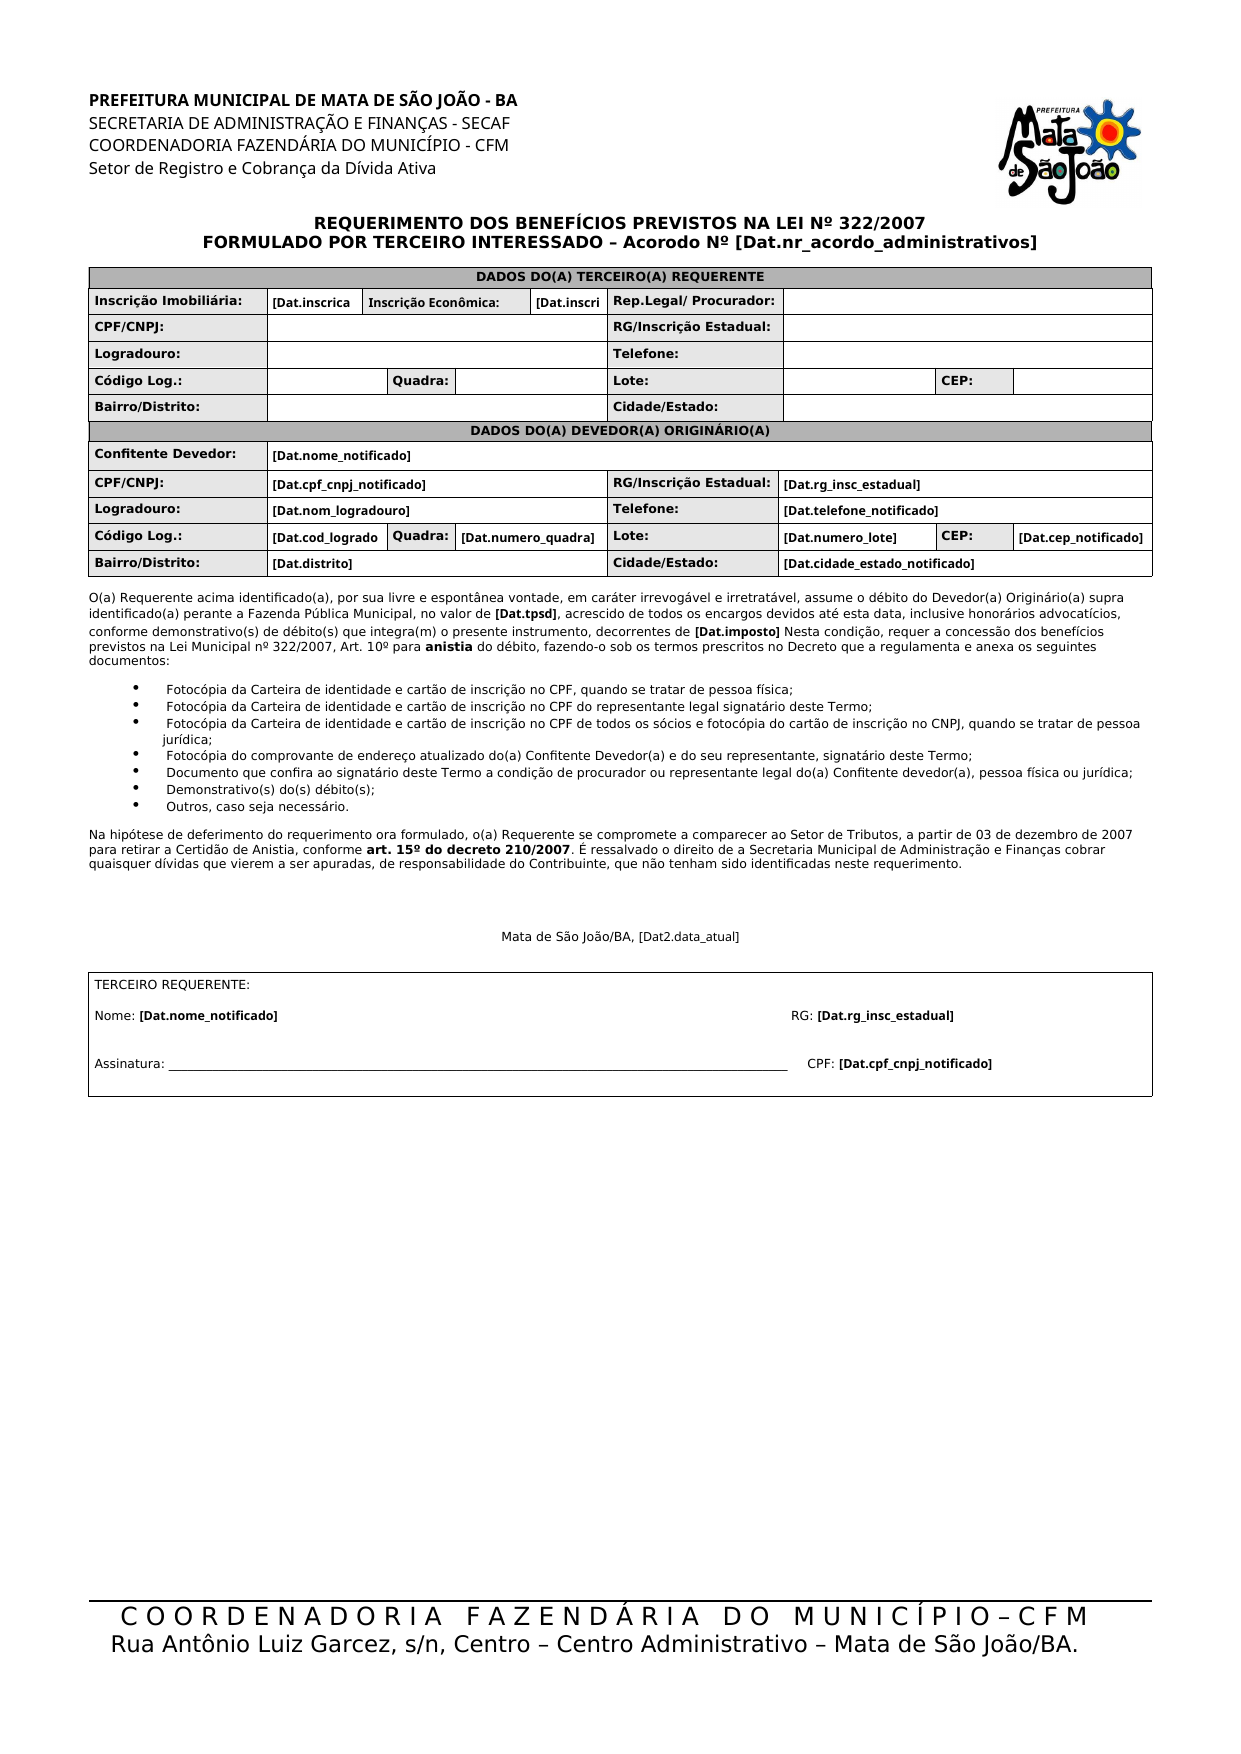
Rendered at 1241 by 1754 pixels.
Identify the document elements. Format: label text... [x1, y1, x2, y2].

list Documento que confira ao signatário deste Termo a condição de procurador ou representante legal do(a) Confitente devedor(a), pessoa física ou jurídica; [133, 764, 1152, 781]
list Fotocópia da Carteira de identidade e cartão de inscrição no CPF, quando se tratar de pessoa física; [133, 681, 1152, 698]
table_header [Dat.inscricao_municipal] [268, 289, 362, 314]
table_cell [1014, 369, 1152, 394]
table_header Inscrição Econômica: [363, 289, 530, 314]
list Fotocópia da Carteira de identidade e cartão de inscrição no CPF de todos os sócios e fotocópia do cartão de inscrição no CNPJ, quando se tratar de pessoa jurídica; [133, 716, 1152, 747]
picture [994, 97, 1142, 208]
table_cell Quadra: [388, 369, 455, 394]
table_cell [784, 369, 935, 394]
table_cell [268, 342, 607, 367]
table_cell [Dat.numero_quadra] [456, 524, 607, 550]
table_header Rep.Legal/ Procurador: [608, 289, 783, 314]
table_cell [268, 395, 607, 421]
list Fotocópia do comprovante de endereço atualizado do(a) Confitente Devedor(a) e do seu representante, signatário deste Termo; [133, 747, 1152, 764]
text DADOS DO(A) DEVEDOR(A) ORIGINÁRIO(A) [90, 422, 1151, 441]
text O(a) Requerente acima identificado(a), por sua livre e espontânea vontade, em caráter irrevogável e irretratável, assume o débito do Devedor(a) Originário(a) supra identificado(a) perante a Fazenda Pública Municipal, no valor de [Dat.tpsd], acrescido de todos os encargos devidos até esta data, inclusive honorários advocatícios, conforme demonstrativo(s) de débito(s) que integra(m) o presente instrumento, decorrentes de [Dat.imposto] Nesta condição, requer a concessão dos benefícios previstos na Lei Municipal nº 322/2007, Art. 10º para anistia do débito, fazendo-o sob os termos prescritos no Decreto que a regulamenta e anexa os seguintes documentos: [88, 591, 1152, 669]
text REQUERIMENTO DOS BENEFÍCIOS PREVISTOS NA LEI Nº 322/2007 [88, 214, 1152, 233]
text Setor de Registro e Cobrança da Dívida Ativa [88, 157, 994, 179]
table_cell [Dat.rg_insc_estadual] [779, 471, 1152, 497]
text DADOS DO(A) TERCEIRO(A) REQUERENTE [90, 268, 1151, 288]
table_header Inscrição Imobiliária: [89, 289, 267, 314]
table_cell CEP: [937, 524, 1013, 550]
table_cell Quadra: [388, 524, 455, 550]
list Fotocópia da Carteira de identidade e cartão de inscrição no CPF do representante legal signatário deste Termo; [133, 698, 1152, 716]
table_cell [268, 315, 607, 341]
list Demonstrativo(s) do(s) débito(s); [133, 781, 1152, 798]
table_header [Dat.nome_notificado] [268, 442, 1152, 470]
table_cell Lote: [608, 369, 783, 394]
table_cell Telefone: [608, 498, 778, 523]
text Na hipótese de deferimento do requerimento ora formulado, o(a) Requerente se compromete a comparecer ao Setor de Tributos, a partir de 03 de dezembro de 2007 para retirar a Certidão de Anistia, conforme art. 15º do decreto 210/2007. É ressalvado o direito de a Secretaria Municipal de Administração e Finanças cobrar quaisquer dívidas que vierem a ser apuradas, de responsabilidade do Contribuinte, que não tenham sido identificadas neste requerimento. [88, 828, 1152, 872]
table_cell Logradouro: [89, 342, 267, 367]
table_cell [Dat.numero_lote] [779, 524, 936, 550]
table_cell [784, 315, 1152, 341]
table_cell CPF/CNPJ: [89, 315, 267, 341]
table_cell [Dat.cod_logradouro] [268, 524, 387, 550]
list Outros, caso seja necessário. [133, 798, 1152, 816]
table_cell [Dat.cep_notificado] [1014, 524, 1152, 550]
table_cell Cidade/Estado: [608, 395, 783, 421]
table_cell CEP: [936, 369, 1013, 394]
table_cell Código Log.: [89, 369, 267, 394]
text COORDENADORIA FAZENDÁRIA DO MUNICÍPIO - CFM [88, 134, 994, 157]
text Rua Antônio Luiz Garcez, s/n, Centro – Centro Administrativo – Mata de São João/BA. [88, 1631, 1152, 1658]
text Mata de São João/BA, [Dat2.data_atual] [88, 928, 1152, 945]
table_cell RG/Inscrição Estadual: [608, 471, 778, 497]
table_header [784, 289, 1152, 314]
table_cell [Dat.distrito] [268, 551, 607, 576]
text FORMULADO POR TERCEIRO INTERESSADO – Acorodo Nº [Dat.nr_acordo_administrativos] [88, 233, 1152, 253]
table_cell [Dat.cidade_estado_notificado] [779, 551, 1152, 576]
table_cell [784, 342, 1152, 367]
table_cell [268, 369, 387, 394]
table_header TERCEIRO REQUERENTE: Nome: [Dat.nome_notificado] RG: [Dat.rg_insc_estadual] Assinatura: ___________________________________________________________________________________________________ CPF: [Dat.cpf_cnpj_notificado] [89, 973, 1152, 1096]
text SECRETARIA DE ADMINISTRAÇÃO E FINANÇAS - SECAF [88, 111, 994, 134]
table_cell Cidade/Estado: [608, 551, 778, 576]
table_cell Código Log.: [89, 524, 267, 550]
table_header Confitente Devedor: [89, 442, 267, 470]
table_cell [Dat.telefone_notificado] [779, 498, 1152, 523]
table_cell [Dat.nom_logradouro] [268, 498, 607, 523]
table_cell Bairro/Distrito: [89, 395, 267, 421]
table_cell RG/Inscrição Estadual: [608, 315, 783, 341]
table_cell CPF/CNPJ: [89, 471, 267, 497]
text C O O R D E N A D O R I A F A Z E N D Á R I A D O M U N I C Í P I O – C F M [88, 1602, 1152, 1631]
table_cell [456, 369, 607, 394]
table_cell Telefone: [608, 342, 783, 367]
table_cell Bairro/Distrito: [89, 551, 267, 576]
table_cell Lote: [608, 524, 778, 550]
table_header [Dat.inscricao_economica] [531, 289, 607, 314]
table_cell [784, 395, 1152, 421]
table_cell Logradouro: [89, 498, 267, 523]
table_cell [Dat.cpf_cnpj_notificado] [268, 471, 607, 497]
text PREFEITURA MUNICIPAL DE MATA DE SÃO JOÃO - BA [88, 88, 1152, 111]
